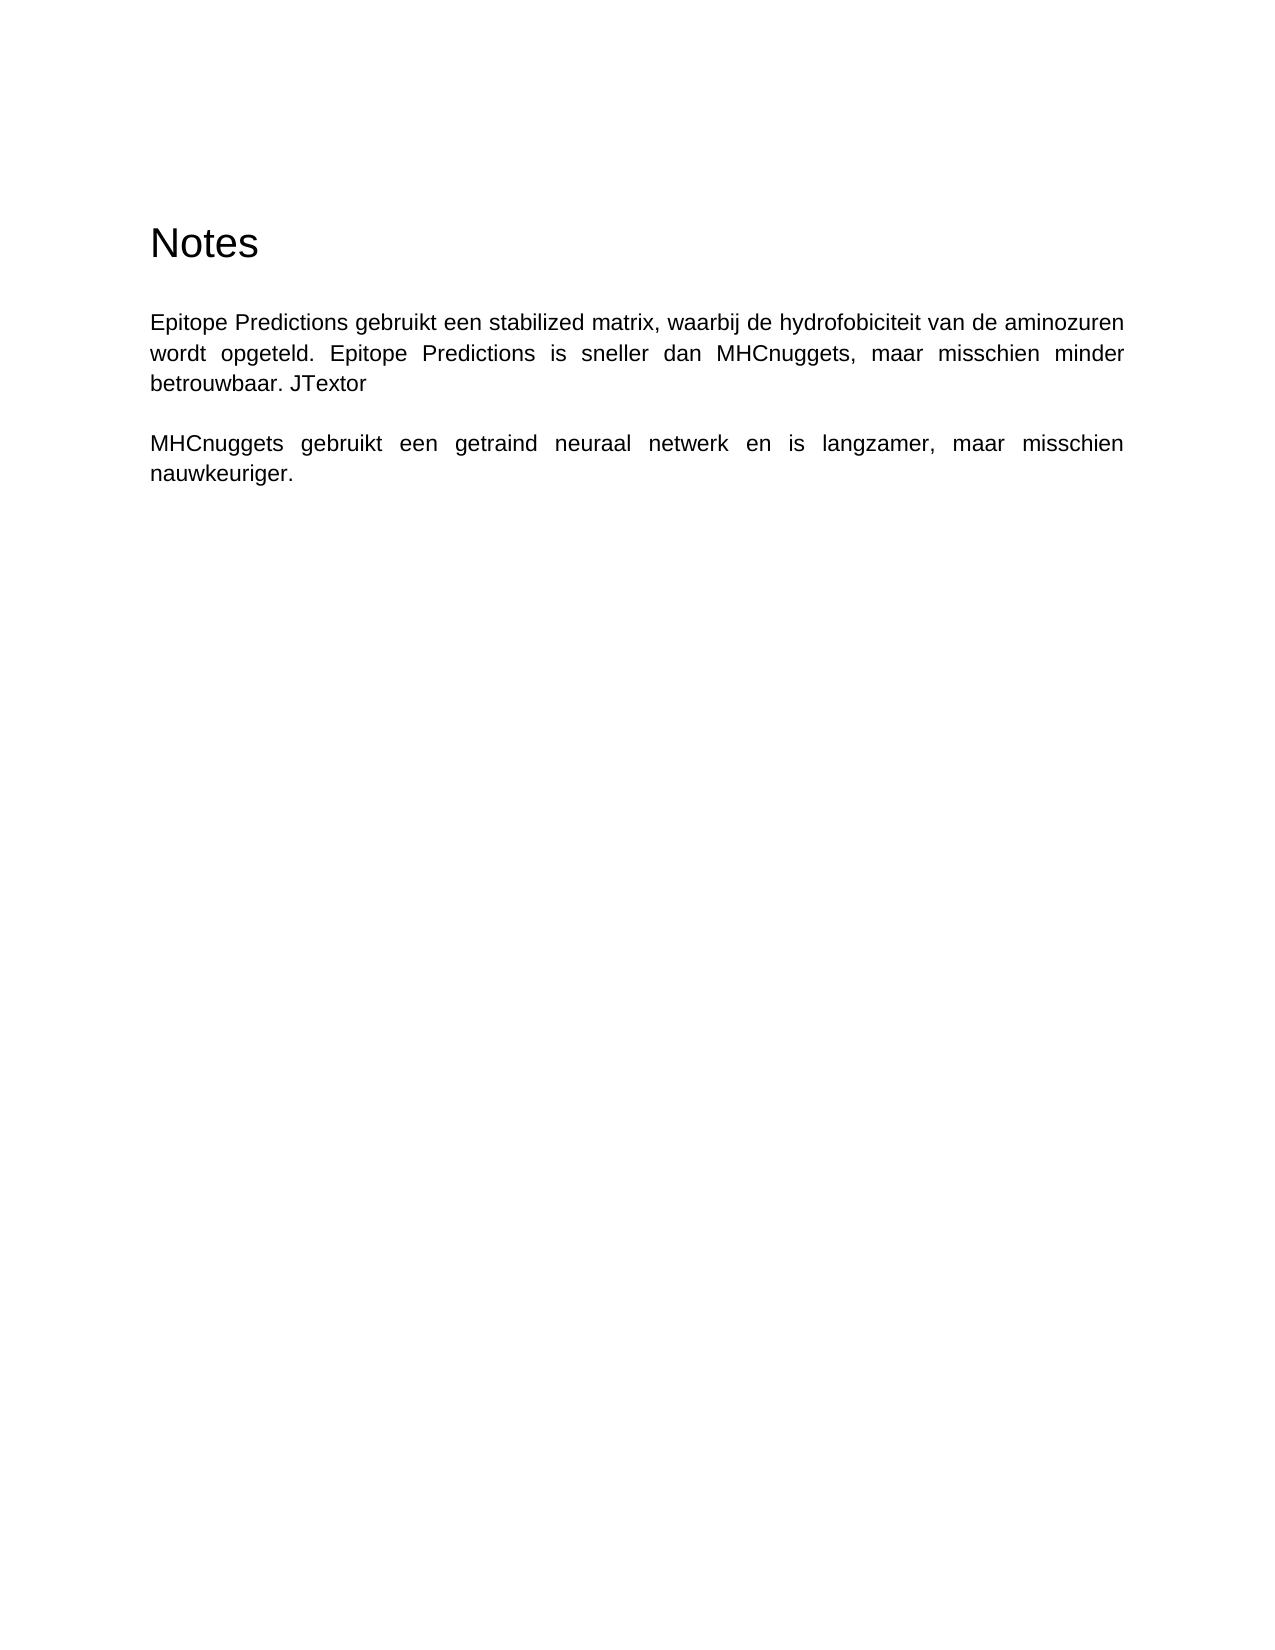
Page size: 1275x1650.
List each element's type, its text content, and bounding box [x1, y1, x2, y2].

subtitle Notes [150, 219, 1125, 267]
text Epitope Predictions gebruikt een stabilized matrix, waarbij de hydrofobiciteit van de aminozuren wordt opgeteld. Epitope Predictions is sneller dan MHCnuggets, maar misschien minder betrouwbaar. JTextor [150, 309, 1125, 396]
text MHCnuggets gebruikt een getraind neuraal netwerk en is langzamer, maar misschien nauwkeuriger. [150, 430, 1125, 487]
